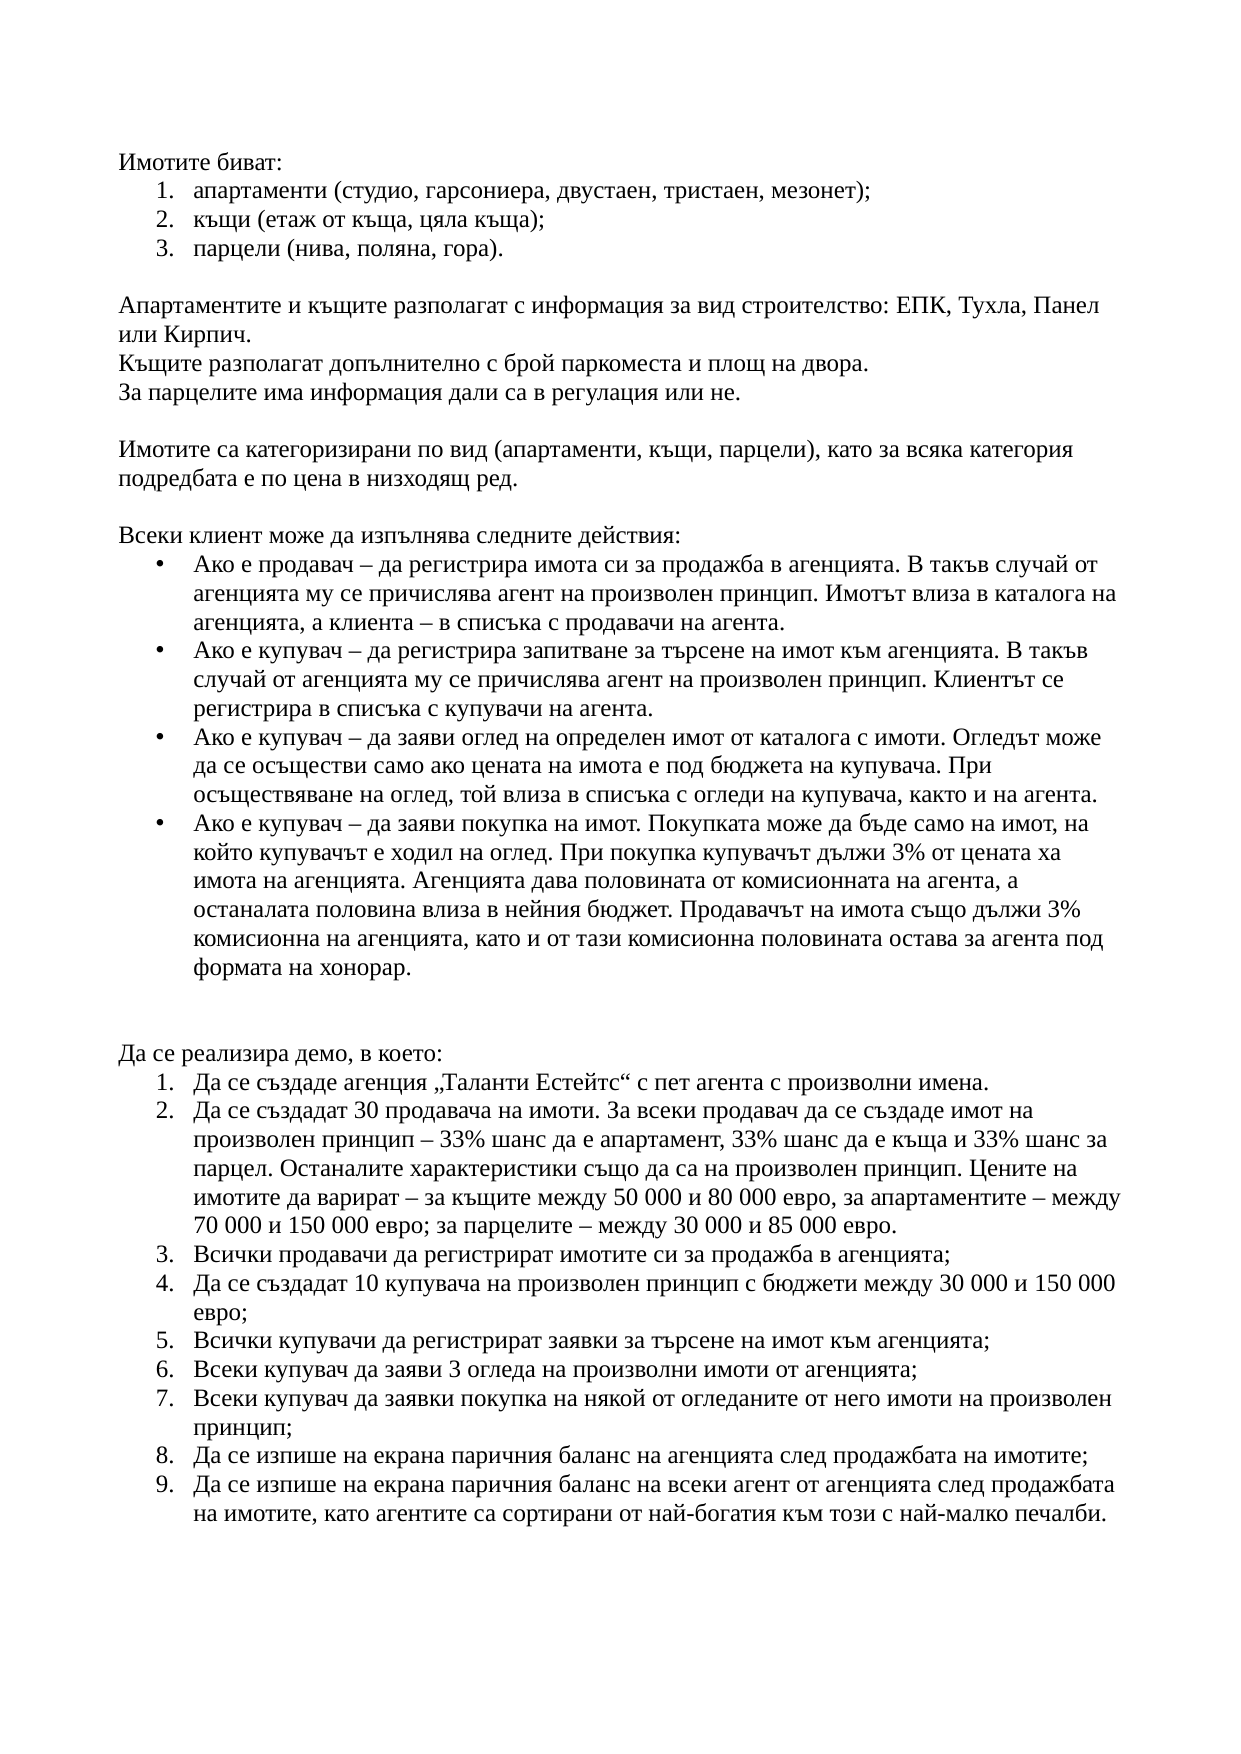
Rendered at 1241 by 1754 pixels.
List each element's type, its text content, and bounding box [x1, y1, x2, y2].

list Да се създаде агенция „Таланти Естейтс“ с пет агента с произволни имена. [156, 1067, 1122, 1096]
text Имотите са категоризирани по вид (апартаменти, къщи, парцели), като за всяка категория подредбата е по цена в низходящ ред. [118, 434, 1122, 492]
text За парцелите има информация дали са в регулация или не. [118, 377, 1122, 406]
list къщи (етаж от къща, цяла къща); [156, 204, 1122, 233]
list Ако е продавач – да регистрира имота си за продажба в агенцията. В такъв случай от агенцията му се причислява агент на произволен принцип. Имотът влиза в каталога на агенцията, а клиента – в списъка с продавачи на агента. [156, 549, 1122, 636]
list Всички продавачи да регистрират имотите си за продажба в агенцията; [156, 1239, 1122, 1268]
list Всеки купувач да заяви 3 огледа на произволни имоти от агенцията; [156, 1354, 1122, 1383]
text Да се реализира демо, в което: [118, 1038, 1122, 1067]
text Апартаментите и къщите разполагат с информация за вид строителство: ЕПК, Тухла, Панел или Кирпич. [118, 291, 1122, 348]
list Да се създадат 10 купувача на произволен принцип с бюджети между 30 000 и 150 000 евро; [156, 1268, 1122, 1326]
list Да се създадат 30 продавача на имоти. За всеки продавач да се създаде имот на произволен принцип – 33% шанс да е апартамент, 33% шанс да е къща и 33% шанс за парцел. Останалите характеристики също да са на произволен принцип. Цените на имотите да варират – за къщите между 50 000 и 80 000 евро, за апартаментите – между 70 000 и 150 000 евро; за парцелите – между 30 000 и 85 000 евро. [156, 1096, 1122, 1239]
list Ако е купувач – да заяви покупка на имот. Покупката може да бъде само на имот, на който купувачът е ходил на оглед. При покупка купувачът дължи 3% от цената ха имота на агенцията. Агенцията дава половината от комисионната на агента, а останалата половина влиза в нейния бюджет. Продавачът на имота също дължи 3% комисионна на агенцията, като и от тази комисионна половината остава за агента под формата на хонорар. [156, 808, 1122, 981]
list Всеки купувач да заявки покупка на някой от огледаните от него имоти на произволен принцип; [156, 1383, 1122, 1441]
list Ако е купувач – да регистрира запитване за търсене на имот към агенцията. В такъв случай от агенцията му се причислява агент на произволен принцип. Клиентът се регистрира в списъка с купувачи на агента. [156, 636, 1122, 722]
list парцели (нива, поляна, гора). [156, 233, 1122, 262]
list Да се изпише на екрана паричния баланс на всеки агент от агенцията след продажбата на имотите, като агентите са сортирани от най-богатия към този с най-малко печалби. [156, 1469, 1122, 1527]
list Ако е купувач – да заяви оглед на определен имот от каталога с имоти. Огледът може да се осъществи само ако цената на имота е под бюджета на купувача. При осъществяване на оглед, той влиза в списъка с огледи на купувача, както и на агента. [156, 722, 1122, 808]
list апартаменти (студио, гарсониера, двустаен, тристаен, мезонет); [156, 176, 1122, 204]
list Да се изпише на екрана паричния баланс на агенцията след продажбата на имотите; [156, 1441, 1122, 1469]
text Къщите разполагат допълнително с брой паркоместа и площ на двора. [118, 348, 1122, 377]
text Всеки клиент може да изпълнява следните действия: [118, 521, 1122, 549]
list Всички купувачи да регистрират заявки за търсене на имот към агенцията; [156, 1326, 1122, 1354]
text Имотите биват: [118, 147, 1122, 176]
